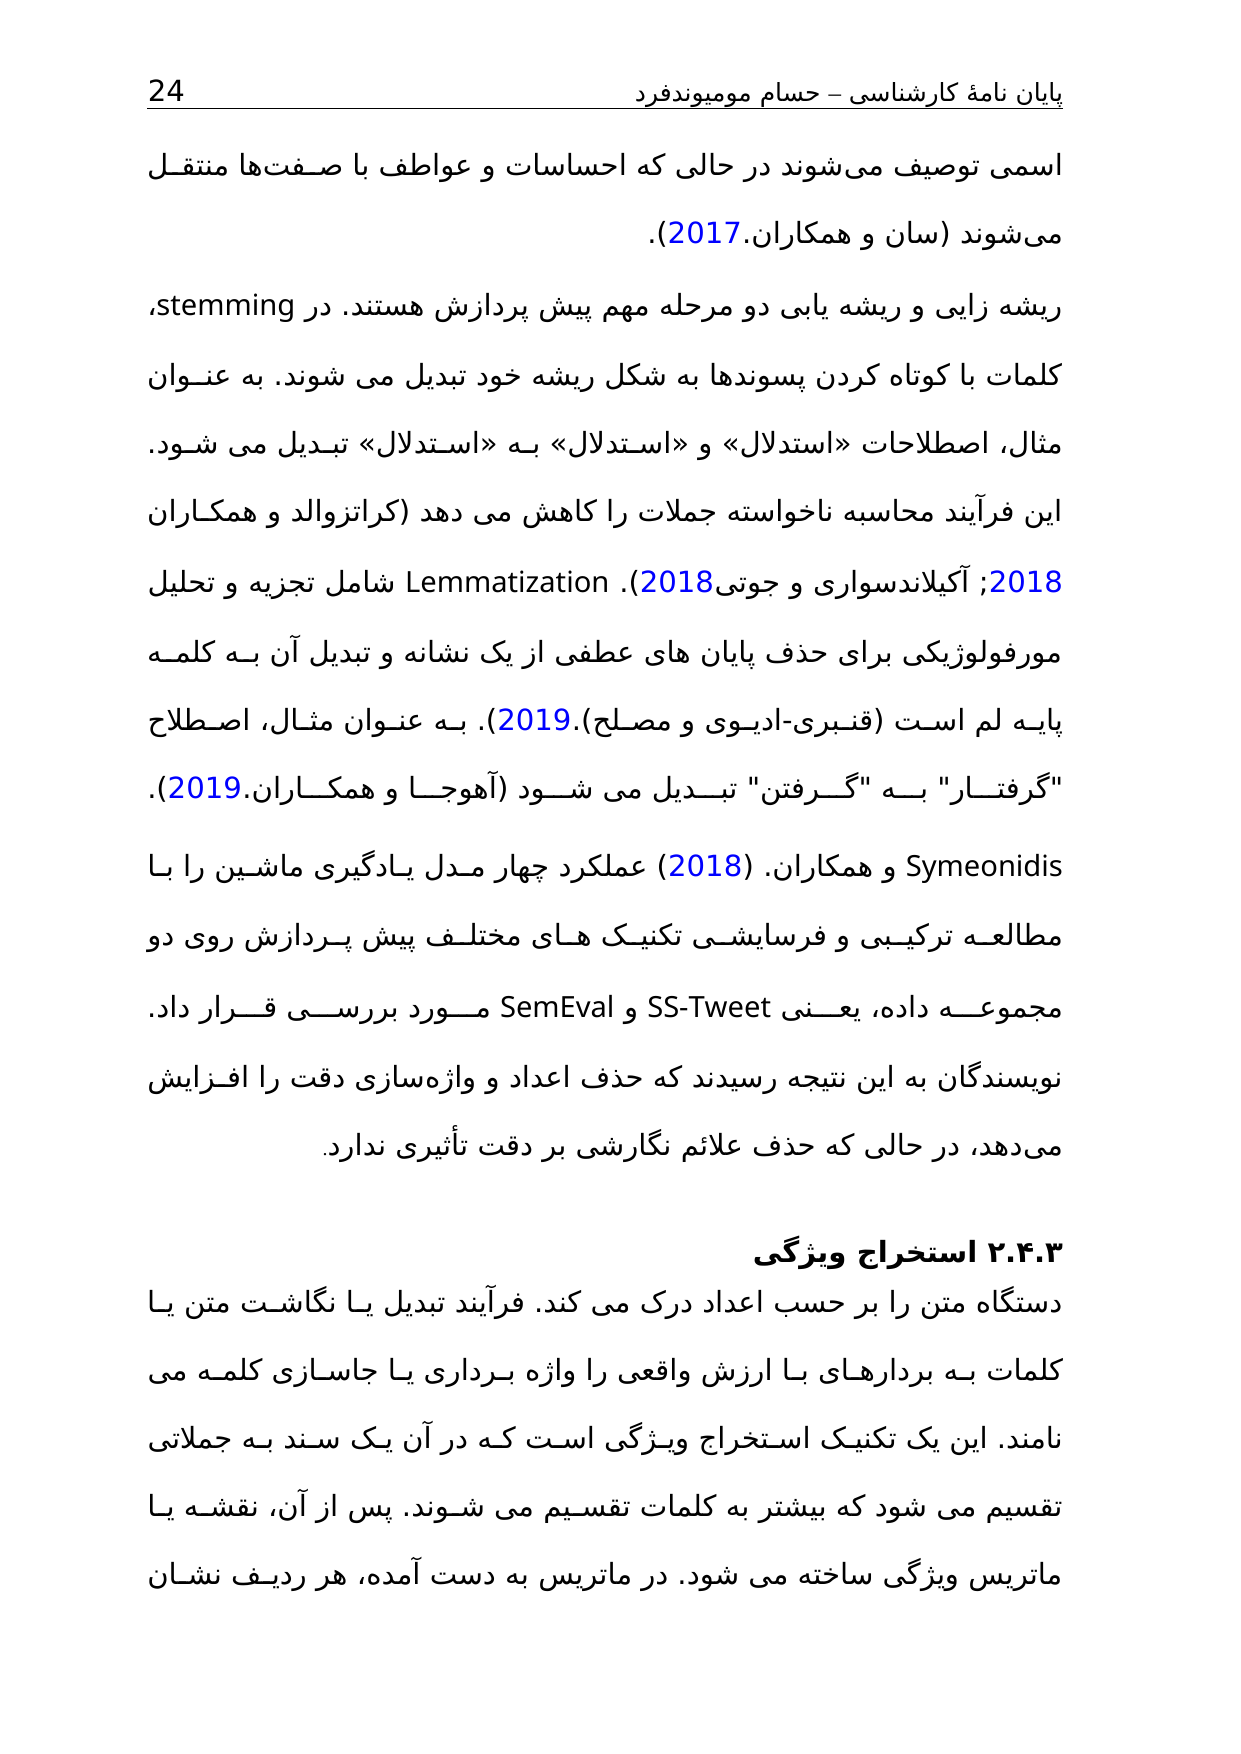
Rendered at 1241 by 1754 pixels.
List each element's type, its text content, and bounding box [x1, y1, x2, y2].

text کلمات غیرضروری مانند مقاله ها و برخی حرف های اضافه که به شناخت احساسات و تحلیل احساسات کمک نمی کنند باید حذف شوند. به عنوان مثال، کلمات توقفی مانند "is"، "at"، "an"، "the" هیچ ربطی به احساسات ندارند، بنابراین برای جلوگیری از محاسبات غیرضروری، باید حذف شوند (Bhaskar et al.2015; عبدی و همکاران2019). برچسب گذاری POS راهی برای شناسایی بخش های مختلف گفتار در یک جمله است. این مرحله برای یافتن جنبه‌های مختلف یک جمله مفید است که عموماً با اسم‌ها یا عبارات اسمی توصیف می‌شوند در حالی که احساسات و عواطف با صفت‌ها منتقل می‌شوند (سان و همکاران.2017). [147, 148, 1063, 250]
text ریشه زایی و ریشه یابی دو مرحله مهم پیش پردازش هستند. در stemming، کلمات با کوتاه کردن پسوندها به شکل ریشه خود تبدیل می شوند. به عنوان مثال، اصطلاحات «استدلال» و «استدلال» به «استدلال» تبدیل می شود. این فرآیند محاسبه ناخواسته جملات را کاهش می دهد (کراتزوالد و همکاران2018; آکیلاندسواری و جوتی2018). Lemmatization شامل تجزیه و تحلیل مورفولوژیکی برای حذف پایان های عطفی از یک نشانه و تبدیل آن به کلمه پایه لم است (قنبری-ادیوی و مصلح).2019). به عنوان مثال، اصطلاح "گرفتار" به "گرفتن" تبدیل می شود (آهوجا و همکاران.2019). Symeonidis و همکاران. (2018) عملکرد چهار مدل یادگیری ماشین را با مطالعه ترکیبی و فرسایشی تکنیک های مختلف پیش پردازش روی دو مجموعه داده، یعنی SS-Tweet و SemEval مورد بررسی قرار داد. نویسندگان به این نتیجه رسیدند که حذف اعداد و واژه‌سازی دقت را افزایش می‌دهد، در حالی که حذف علائم نگارشی بر دقت تأثیری ندارد. [147, 284, 1063, 1162]
subtitle ۲.۴.۳ استخراج ویژگی [147, 1221, 1063, 1273]
text دستگاه متن را بر حسب اعداد درک می کند. فرآیند تبدیل یا نگاشت متن یا کلمات به بردارهای با ارزش واقعی را واژه برداری یا جاسازی کلمه می نامند. این یک تکنیک استخراج ویژگی است که در آن یک سند به جملاتی تقسیم می شود که بیشتر به کلمات تقسیم می شوند. پس از آن، نقشه یا ماتریس ویژگی ساخته می شود. در ماتریس به دست آمده، هر ردیف نشان دهنده یک جمله یا سند است در حالی که هر ستون ویژگی یک کلمه را درفرهنگ لغت، و مقادیر موجود در سلول های نقشه ویژگی به طور کلی تعداد کلمه در جمله یا سند را نشان می دهد. برای انجام استخراج ویژگی، یکی از ساده‌ترین روش‌های مورد استفاده، "Bag of Words" (BOW) است که در آن یک بردار با طول ثابت از شمارش تعریف می‌شود که در آن هر ورودی با یک کلمه در فرهنگ لغت از پیش تعریف‌شده کلمات مطابقت دارد. . اگر کلمه در یک جمله در فرهنگ لغت از پیش تعریف شده وجود نداشته باشد، تعداد 0 اختصاص داده می شود، در غیر این صورت بسته به تعداد دفعات ظاهر شدن آن در جمله، تعداد آن بیشتر یا مساوی 1 است. به همین دلیل است که طول بردار همیشه با کلمات موجود در فرهنگ لغت برابر است. مزیت این تکنیک اجرای آسان آن است اما دارای اشکالات قابل توجهی است زیرا منجر به یک ماتریس پراکنده می شود، ترتیب کلمات را در جمله از دست می دهد.2017; عبدی و همکاران2019). به عنوان مثال، برای نشان دادن متن "آیا از خواندن لذت می برید" از فرهنگ لغت از پیش تعریف شده I, Hope, you, are, enjoying, reading خواهد بود (0,0,1,1,1,1). با این حال، این نمایش ها را می توان با پیش پردازش متن و با استفاده از n-gram، TF-IDF بهبود بخشید. [147, 1286, 1063, 1591]
